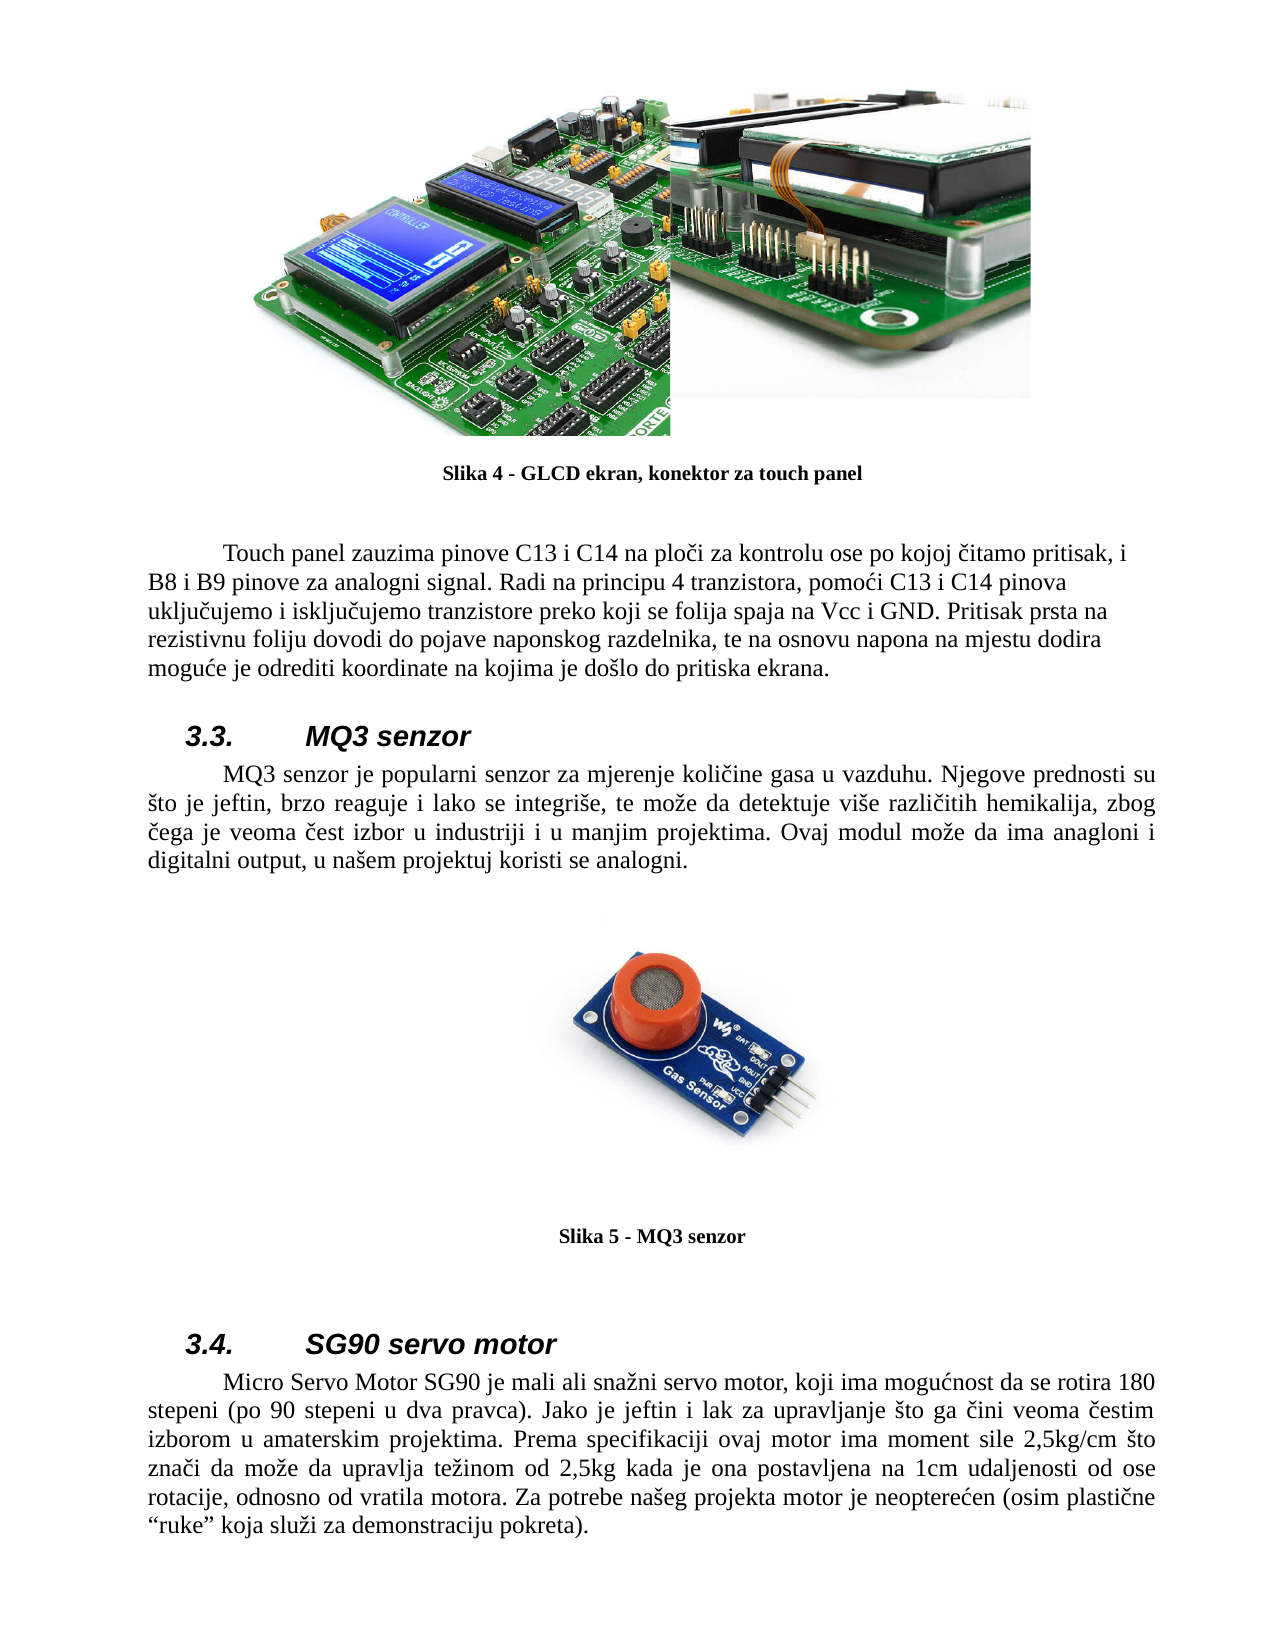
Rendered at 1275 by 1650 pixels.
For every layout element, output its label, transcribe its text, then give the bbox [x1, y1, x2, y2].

text Slika 4 - GLCD ekran, konektor za touch panel [148, 460, 1157, 484]
subtitle MQ3 senzor [185, 719, 1157, 753]
text MQ3 senzor je popularni senzor za mjerenje količine gasa u vazduhu. Njegove prednosti su što je jeftin, brzo reaguje i lako se integriše, te može da detektuje više različitih hemikalija, zbog čega je veoma čest izbor u industriji i u manjim projektima. Ovaj modul može da ima anagloni i digitalni output, u našem projektuj koristi se analogni. [148, 759, 1157, 874]
text Slika 5 - MQ3 senzor [148, 1224, 1157, 1248]
text Touch panel zauzima pinove C13 i C14 na ploči za kontrolu ose po kojoj čitamo pritisak, i B8 i B9 pinove za analogni signal. Radi na principu 4 tranzistora, pomoći C13 i C14 pinova uključujemo i isključujemo tranzistore preko koji se folija spaja na Vcc i GND. Pritisak prsta na rezistivnu foliju dovodi do pojave naponskog razdelnika, te na osnovu napona na mjestu dodira moguće je odrediti koordinate na kojima je došlo do pritiska ekrana. [148, 538, 1157, 682]
text Micro Servo Motor SG90 je mali ali snažni servo motor, koji ima mogućnost da se rotira 180 stepeni (po 90 stepeni u dva pravca). Jako je jeftin i lak za upravljanje što ga čini veoma čestim izborom u amaterskim projektima. Prema specifikaciji ovaj motor ima moment sile 2,5kg/cm što znači da može da upravlja težinom od 2,5kg kada je ona postavljena na 1cm udaljenosti od ose rotacije, odnosno od vratila motora. Za potrebe našeg projekta motor je neopterećen (osim plastične “ruke” koja služi za demonstraciju pokreta). [148, 1367, 1157, 1539]
subtitle SG90 servo motor [185, 1327, 1157, 1361]
